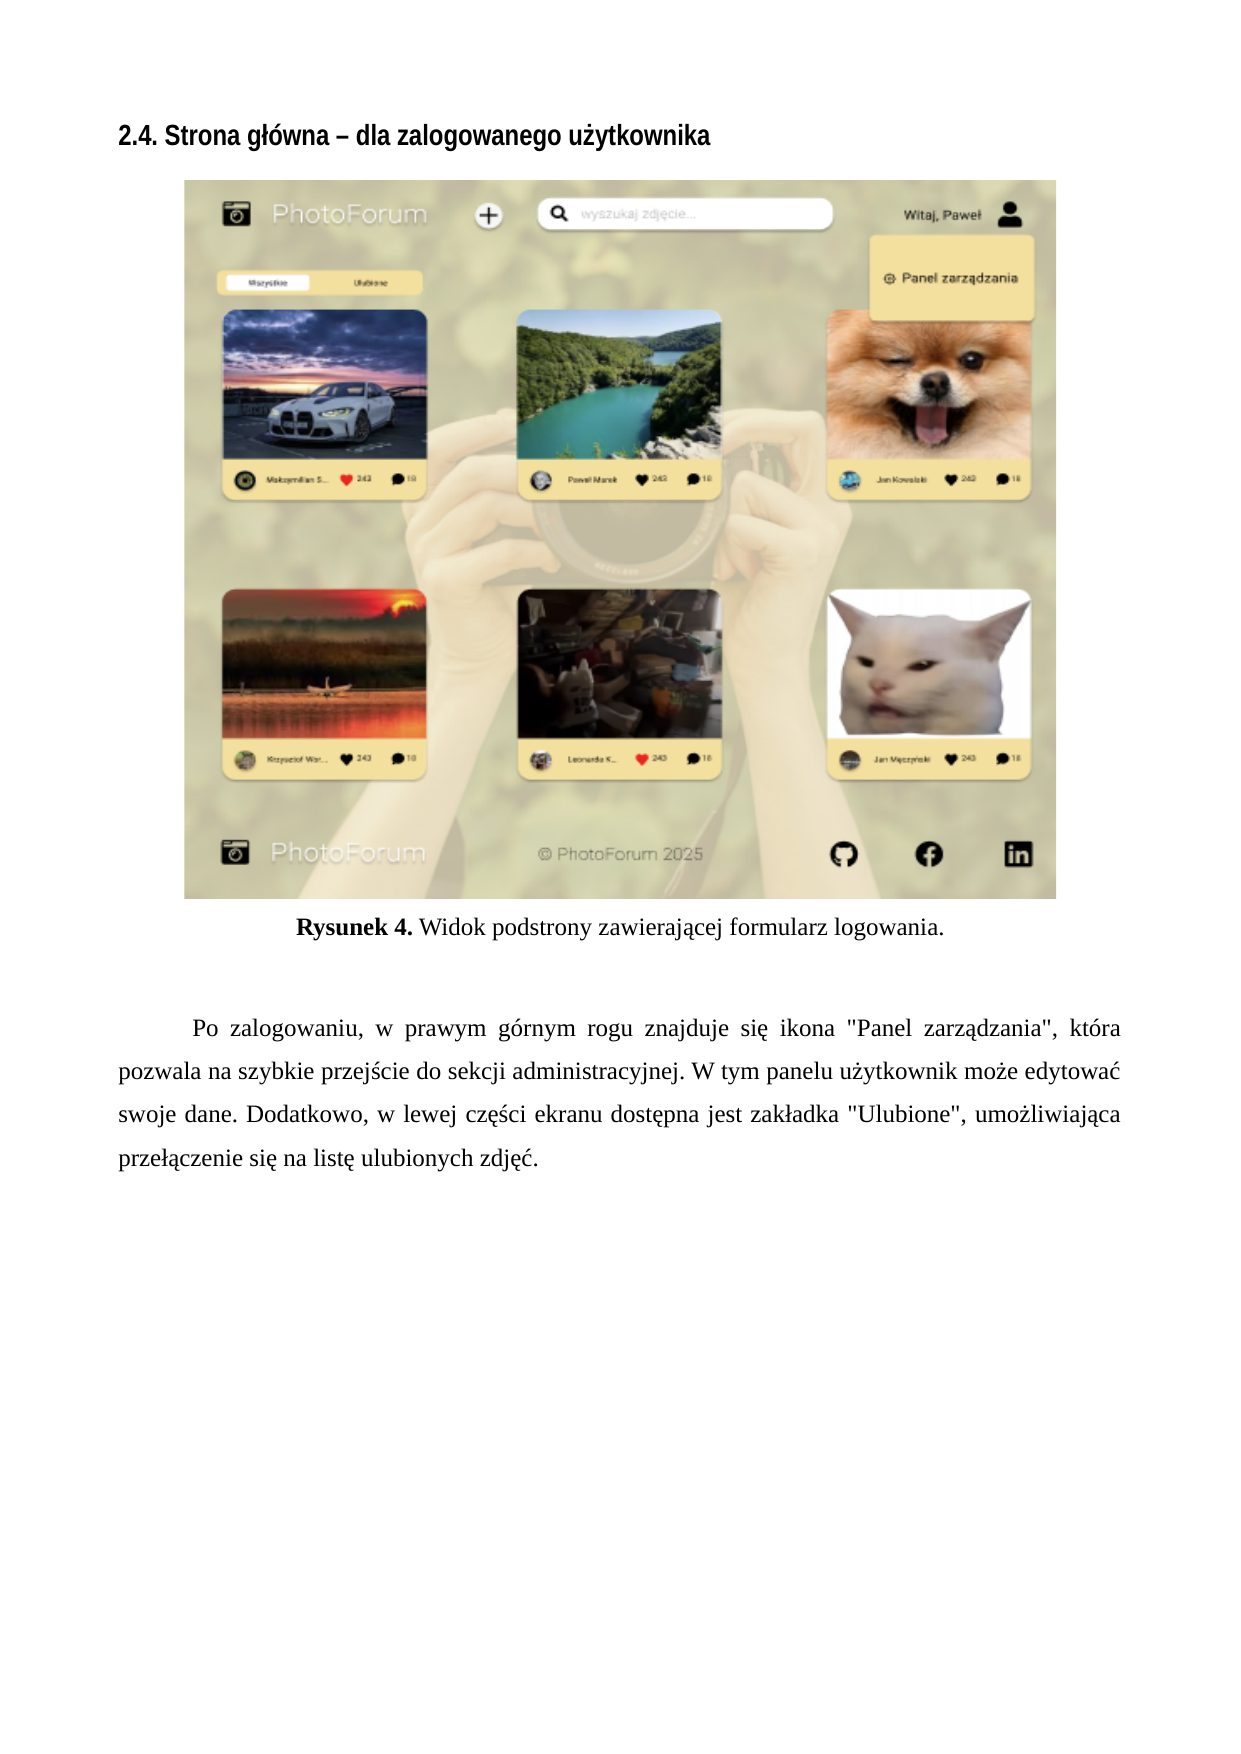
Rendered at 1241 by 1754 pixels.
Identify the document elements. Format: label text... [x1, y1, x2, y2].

picture [184, 180, 1057, 899]
subtitle 2.4. Strona główna – dla zalogowanego użytkownika [118, 118, 1122, 152]
text Po zalogowaniu, w prawym górnym rogu znajduje się ikona "Panel zarządzania", która pozwala na szybkie przejście do sekcji administracyjnej. W tym panelu użytkownik może edytować swoje dane. Dodatkowo, w lewej części ekranu dostępna jest zakładka "Ulubione", umożliwiająca przełączenie się na listę ulubionych zdjęć. [118, 1013, 1122, 1171]
text Rysunek 4. Widok podstrony zawierającej formularz logowania. [118, 181, 1122, 984]
